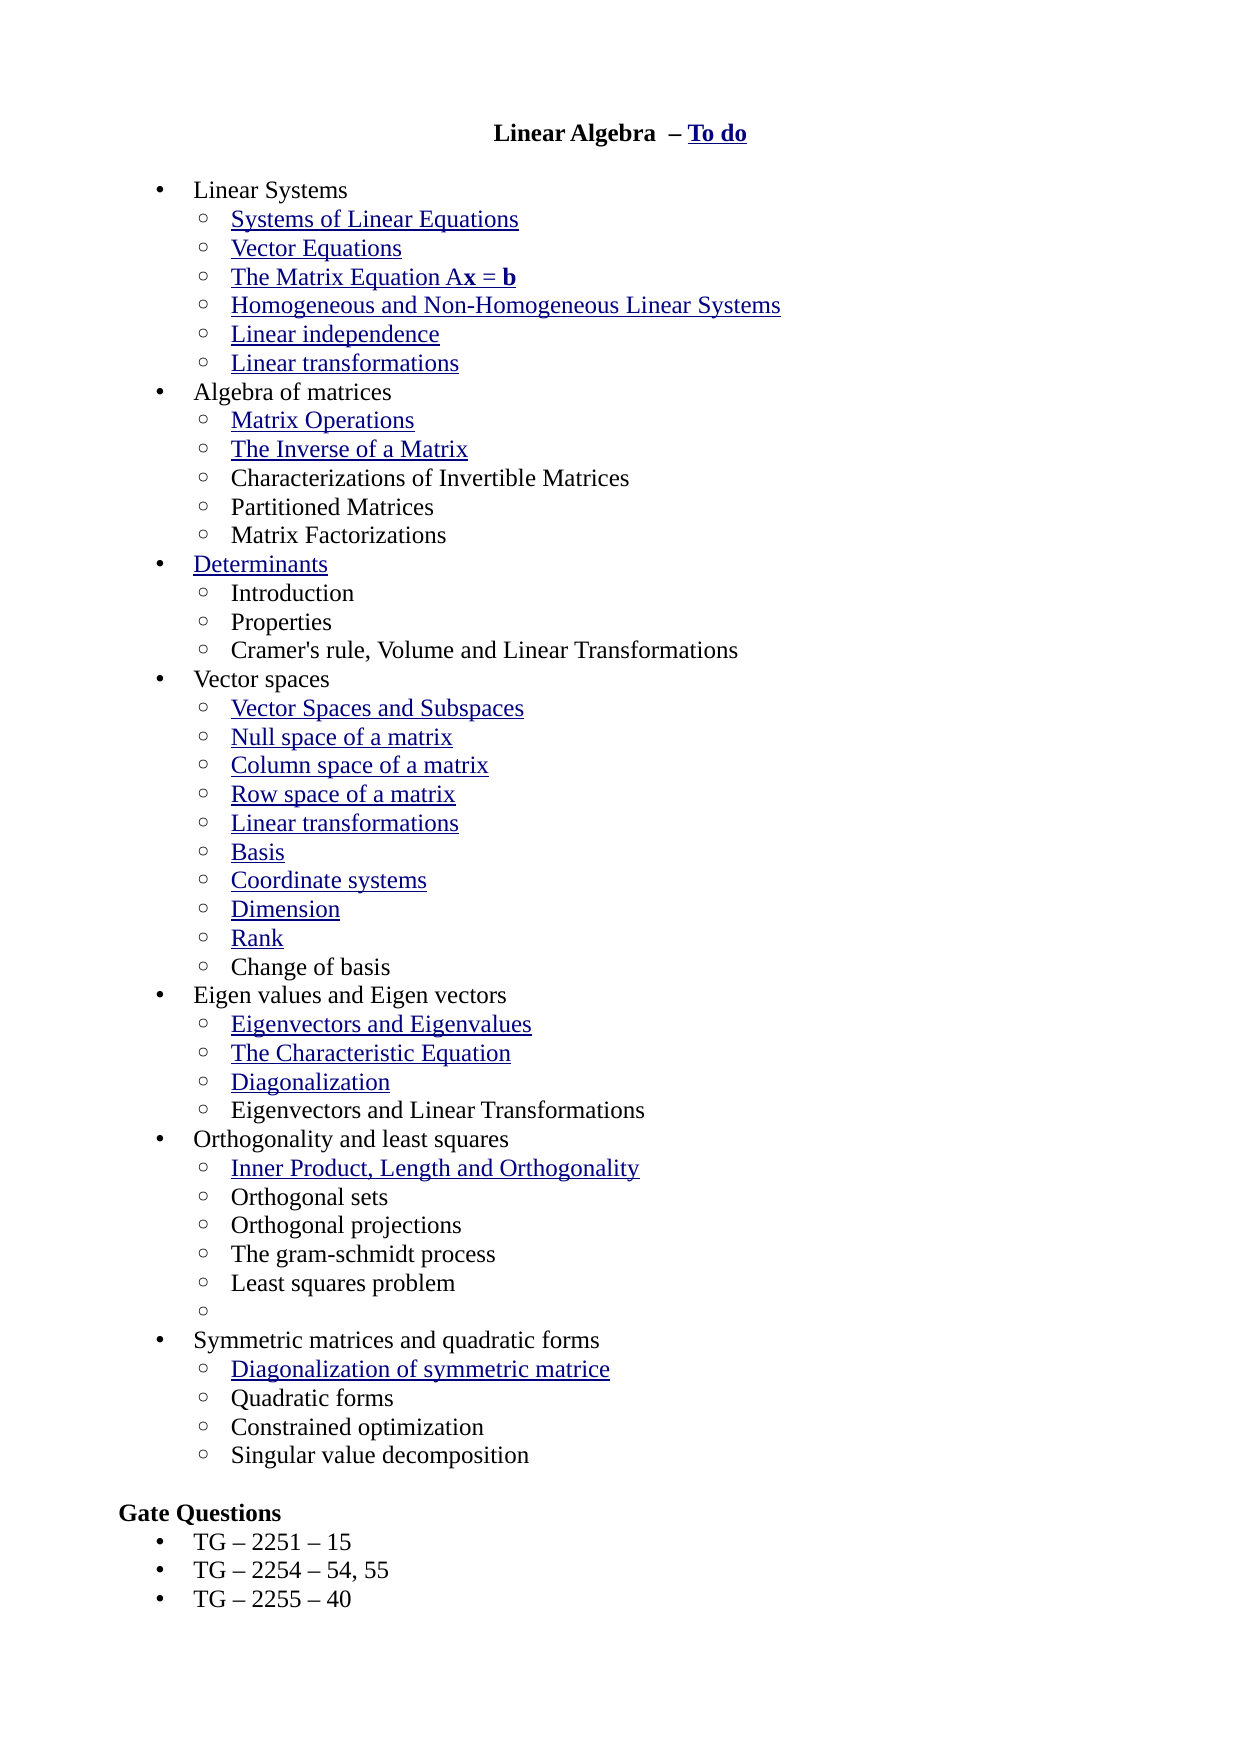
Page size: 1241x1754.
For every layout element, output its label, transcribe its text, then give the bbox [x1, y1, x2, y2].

list Systems of Linear Equations [193, 204, 1122, 233]
list The Matrix Equation Ax = b [193, 262, 1122, 291]
list Matrix Factorizations [193, 521, 1122, 549]
text Linear Algebra – To do [118, 118, 1122, 147]
list The Characteristic Equation [193, 1038, 1122, 1067]
list TG – 2254 – 54, 55 [156, 1556, 1122, 1584]
list Vector Equations [193, 233, 1122, 262]
list Linear transformations [193, 808, 1122, 837]
list Quadratic forms [193, 1383, 1122, 1412]
list Vector Spaces and Subspaces [193, 693, 1122, 722]
list Cramer's rule, Volume and Linear Transformations [193, 636, 1122, 664]
list TG – 2255 – 40 [156, 1584, 1122, 1613]
list Matrix Operations [193, 406, 1122, 434]
list Diagonalization [193, 1067, 1122, 1096]
list Characterizations of Invertible Matrices [193, 463, 1122, 492]
list Basis [193, 837, 1122, 866]
text Gate Questions [118, 1498, 1122, 1527]
list Column space of a matrix [193, 751, 1122, 779]
list Partitioned Matrices [193, 492, 1122, 521]
list TG – 2251 – 15 [156, 1527, 1122, 1556]
list Eigenvectors and Linear Transformations [193, 1096, 1122, 1124]
list Singular value decomposition [193, 1441, 1122, 1469]
list Dimension [193, 894, 1122, 923]
list Rank [193, 923, 1122, 952]
list Orthogonality and least squares [156, 1124, 1122, 1153]
list The Inverse of a Matrix [193, 434, 1122, 463]
list Linear independence [193, 319, 1122, 348]
list Introduction [193, 578, 1122, 607]
list The gram-schmidt process [193, 1239, 1122, 1268]
list Algebra of matrices [156, 377, 1122, 406]
list Orthogonal sets [193, 1182, 1122, 1211]
list Coordinate systems [193, 866, 1122, 894]
list Row space of a matrix [193, 779, 1122, 808]
list Symmetric matrices and quadratic forms [156, 1326, 1122, 1354]
list Diagonalization of symmetric matrice [193, 1354, 1122, 1383]
list Homogeneous and Non-Homogeneous Linear Systems [193, 291, 1122, 319]
list Least squares problem [193, 1268, 1122, 1297]
list Properties [193, 607, 1122, 636]
list Orthogonal projections [193, 1211, 1122, 1239]
list Eigen values and Eigen vectors [156, 981, 1122, 1009]
list Change of basis [193, 952, 1122, 981]
list Constrained optimization [193, 1412, 1122, 1441]
list Vector spaces [156, 664, 1122, 693]
list Inner Product, Length and Orthogonality [193, 1153, 1122, 1182]
list Null space of a matrix [193, 722, 1122, 751]
list Determinants [156, 549, 1122, 578]
list Linear Systems [156, 176, 1122, 204]
list Linear transformations [193, 348, 1122, 377]
list Eigenvectors and Eigenvalues [193, 1009, 1122, 1038]
